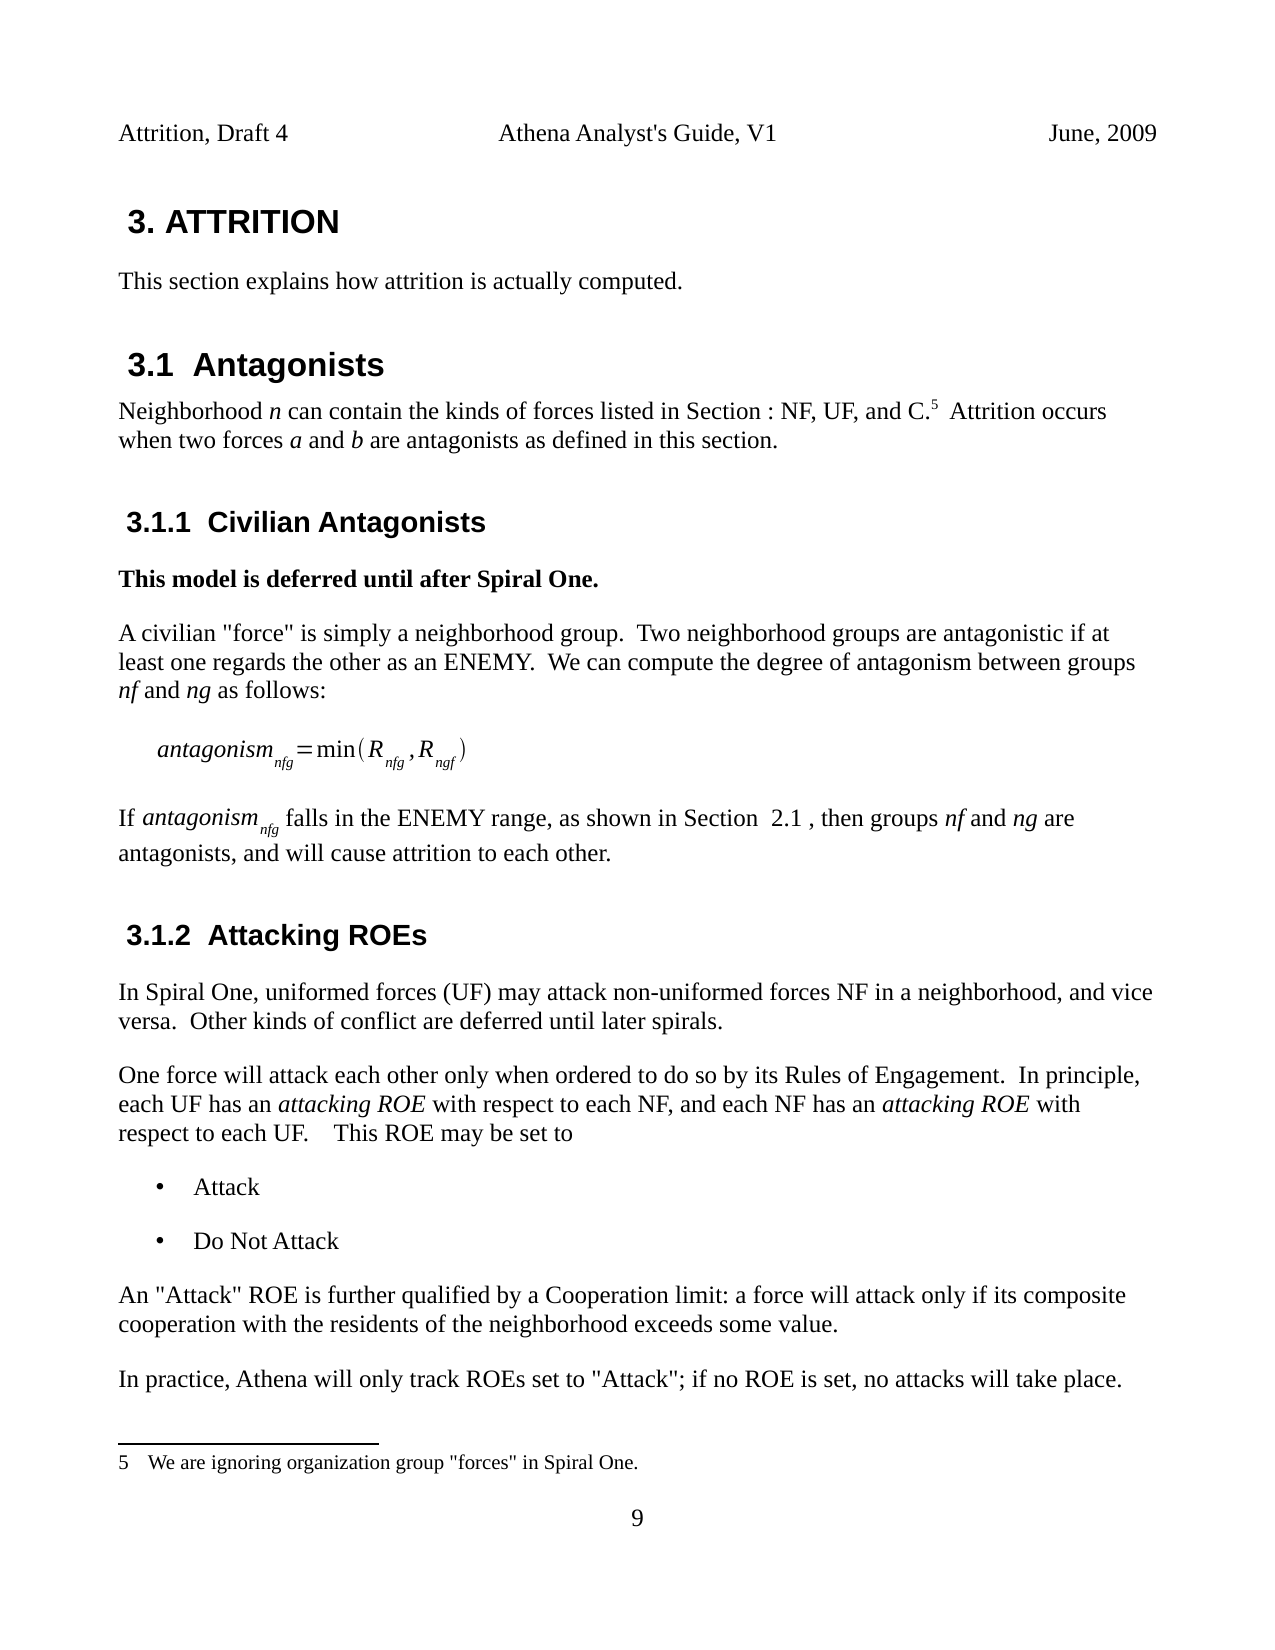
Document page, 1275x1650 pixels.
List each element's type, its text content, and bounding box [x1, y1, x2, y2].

text This model is deferred until after Spiral One. [118, 564, 1157, 592]
text This section explains how attrition is actually computed. [118, 266, 1157, 294]
text In practice, Athena will only track ROEs set to "Attack"; if no ROE is set, no attacks will take place. [118, 1364, 1157, 1392]
list Do Not Attack [156, 1226, 1157, 1255]
text If falls in the ENEMY range, as shown in Section 2.1 , then groups nf and ng are antagonists, and will cause attrition to each other. [118, 797, 1157, 867]
text In Spiral One, uniformed forces (UF) may attack non-uniformed forces NF in a neighborhood, and vice versa. Other kinds of conflict are deferred until later spirals. [118, 977, 1157, 1035]
list Attack [156, 1172, 1157, 1201]
subtitle Attacking ROEs [118, 918, 1157, 952]
text We are ignoring organization group "forces" in Spiral One. [118, 1449, 1157, 1474]
text A civilian "force" is simply a neighborhood group. Two neighborhood groups are antagonistic if at least one regards the other as an ENEMY. We can compute the degree of antagonism between groups nf and ng as follows: [118, 618, 1157, 704]
subtitle Attrition [118, 202, 1157, 240]
text One force will attack each other only when ordered to do so by its Rules of Engagement. In principle, each UF has an attacking ROE with respect to each NF, and each NF has an attacking ROE with respect to each UF. This ROE may be set to [118, 1060, 1157, 1147]
text An "Attack" ROE is further qualified by a Cooperation limit: a force will attack only if its composite cooperation with the residents of the neighborhood exceeds some value. [118, 1281, 1157, 1338]
text Neighborhood n can contain the kinds of forces listed in Section : NF, UF, and C. Attrition occurs when two forces a and b are antagonists as defined in this section. [118, 396, 1157, 453]
subtitle Antagonists [118, 345, 1157, 383]
subtitle Civilian Antagonists [118, 504, 1157, 538]
